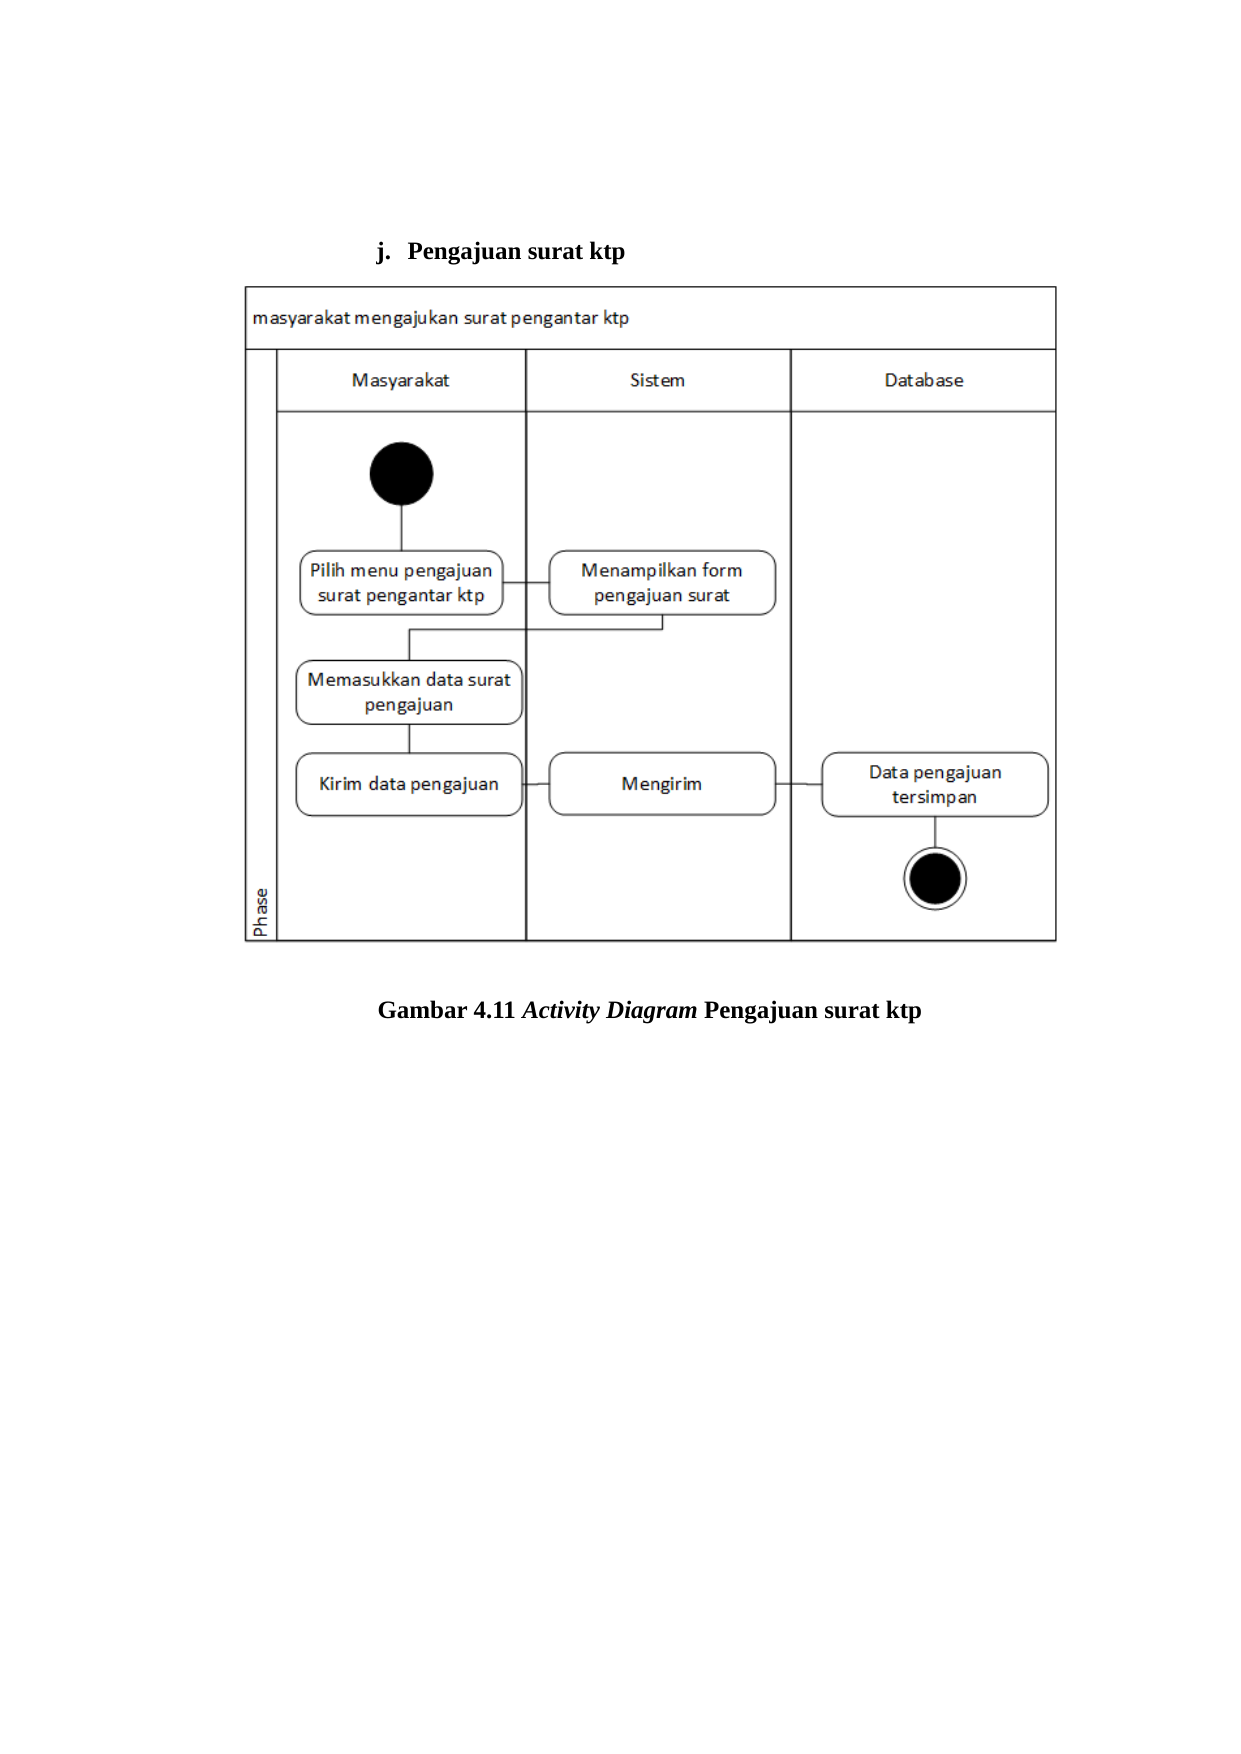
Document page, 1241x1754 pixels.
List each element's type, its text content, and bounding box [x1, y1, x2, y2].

table_header [236, 279, 1063, 983]
picture [242, 285, 1058, 949]
list Pengajuan surat ktp [311, 236, 1063, 265]
text Gambar 4.11 Activity Diagram Pengajuan surat ktp [236, 995, 1063, 1024]
